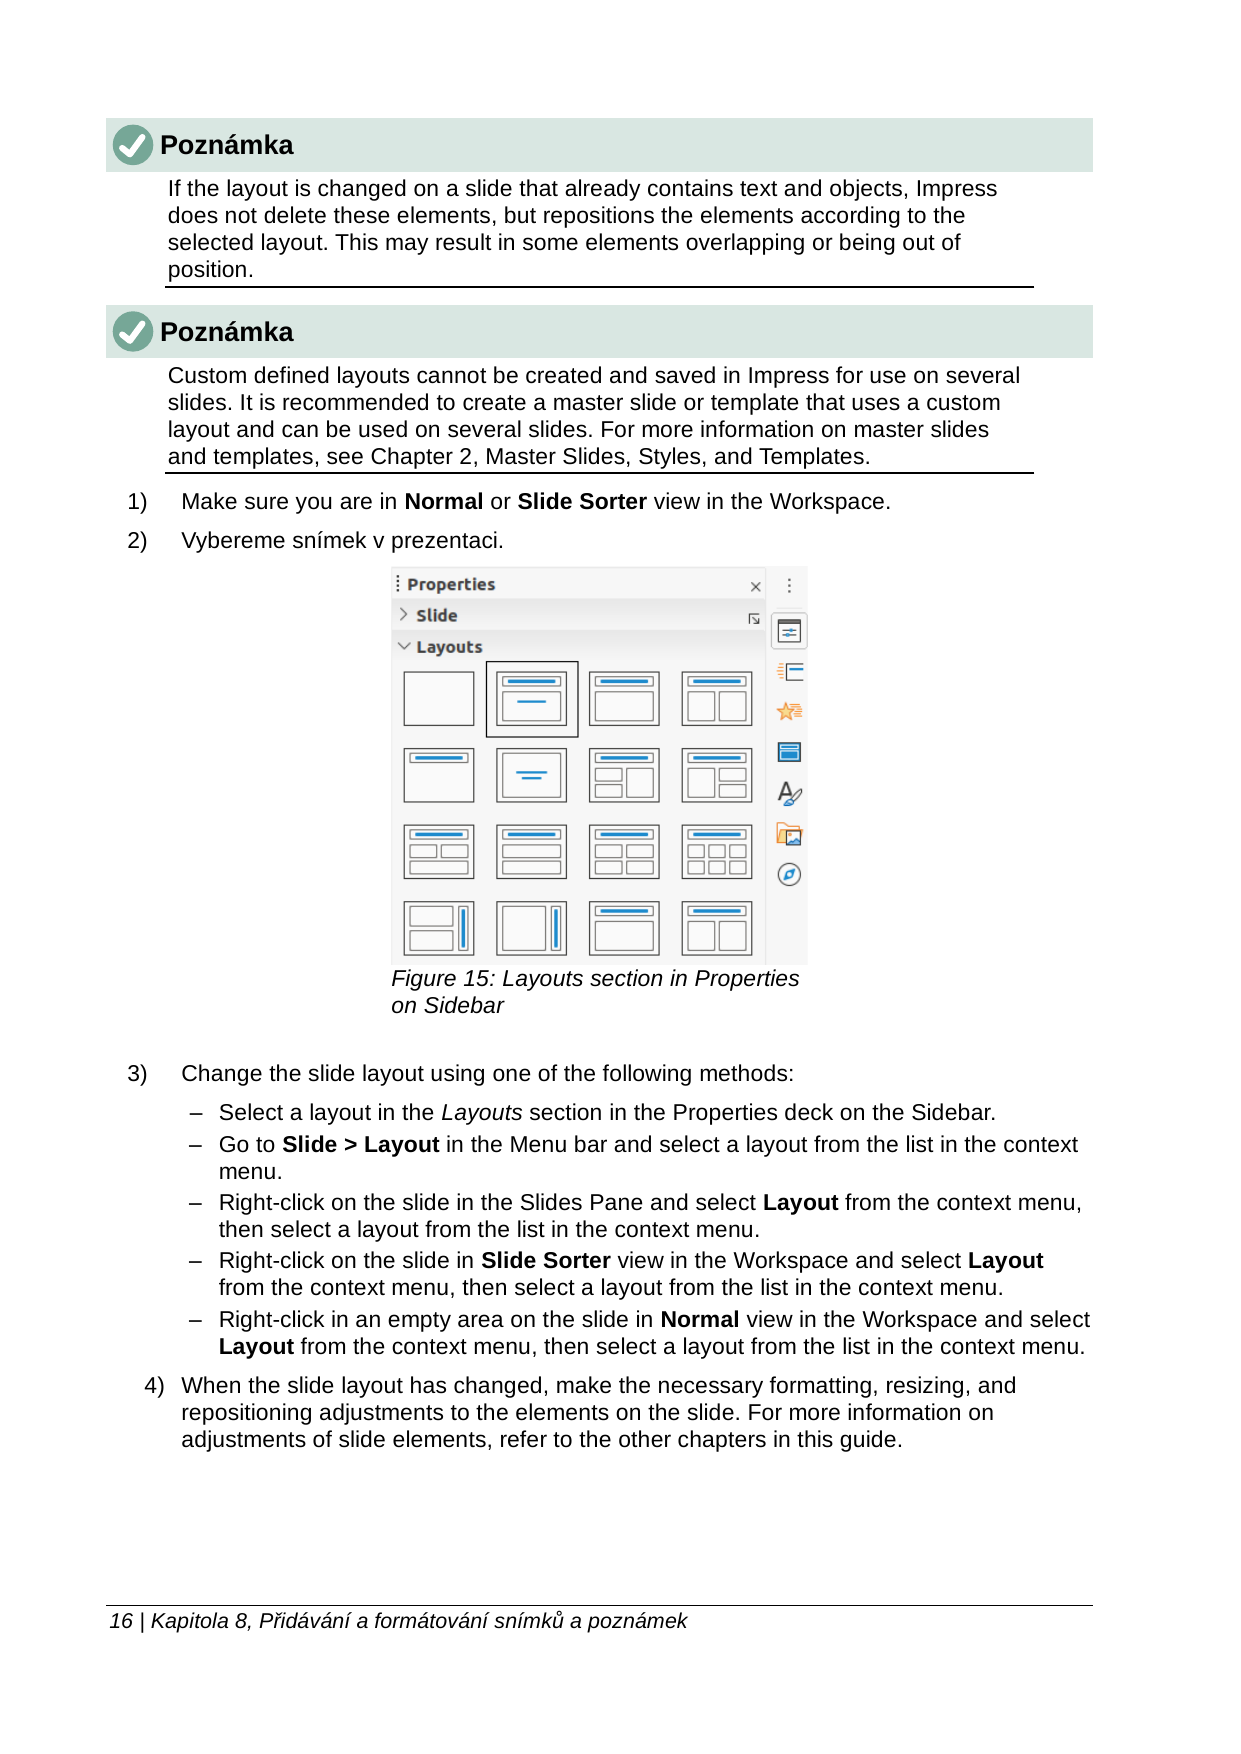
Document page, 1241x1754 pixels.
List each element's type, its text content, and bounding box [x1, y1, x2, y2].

list Right-click in an empty area on the slide in Normal view in the Workspace and select Layout from the context menu, then select a layout from the list in the context menu. [189, 1305, 1093, 1359]
subtitle Poznámka [106, 118, 1093, 172]
list Select a layout in the Layouts section in the Properties deck on the Sidebar. [189, 1099, 1093, 1126]
list Change the slide layout using one of the following methods: [148, 1059, 1093, 1086]
list When the slide layout has changed, make the necessary formatting, resizing, and repositioning adjustments to the elements on the slide. For more information on adjustments of slide elements, refer to the other chapters in this guide. [164, 1372, 1093, 1453]
picture [391, 566, 808, 965]
text If the layout is changed on a slide that already contains text and objects, Impress does not delete these elements, but repositions the elements according to the selected layout. This may result in some elements overlapping or being out of position. [164, 172, 1034, 288]
text Figure 15: Layouts section in Properties on Sidebar [391, 965, 808, 1018]
list Right-click on the slide in Slide Sorter view in the Workspace and select Layout from the context menu, then select a layout from the list in the context menu. [189, 1247, 1093, 1301]
list Make sure you are in Normal or Slide Sorter view in the Workspace. [148, 487, 1093, 514]
list Go to Slide > Layout in the Menu bar and select a layout from the list in the context menu. [189, 1130, 1093, 1184]
list Right-click on the slide in the Slides Pane and select Layout from the context menu, then select a layout from the list in the context menu. [189, 1188, 1093, 1242]
text Custom defined layouts cannot be created and saved in Impress for use on several slides. It is recommended to create a master slide or template that uses a custom layout and can be used on several slides. For more information on master slides and templates, see Chapter 2, Master Slides, Styles, and Templates. [164, 358, 1034, 474]
list Vybereme snímek v prezentaci. [148, 527, 1093, 554]
subtitle Poznámka [106, 305, 1093, 358]
